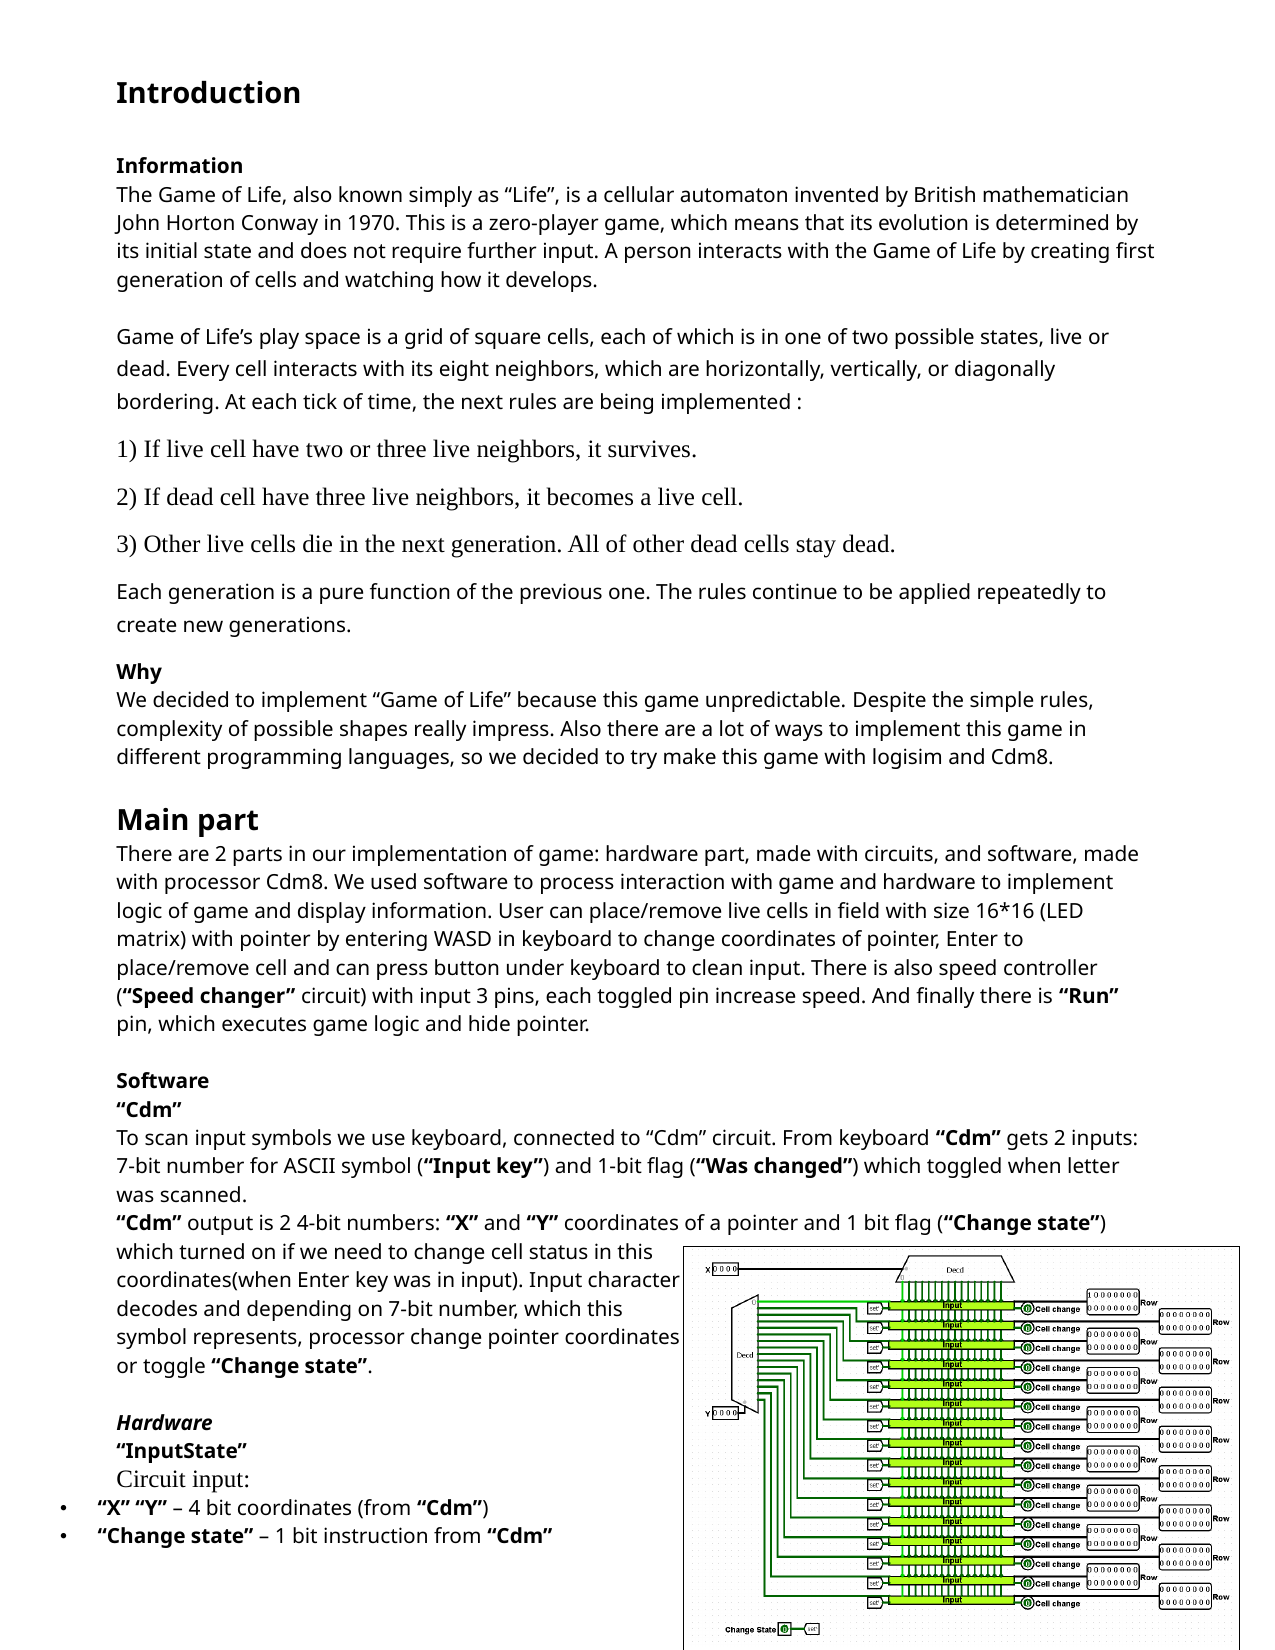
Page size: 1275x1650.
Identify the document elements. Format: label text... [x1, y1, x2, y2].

text Introduction [116, 72, 1157, 112]
list 2) If dead cell have three live neighbors, it becomes a live cell. [116, 482, 1157, 511]
list “X” “Y” – 4 bit coordinates (from “Cdm”) [60, 1493, 683, 1522]
list [686, 1522, 801, 1550]
text Each generation is a pure function of the previous one. The rules continue to be applied repeatedly to create new generations. [116, 577, 1157, 638]
text “InputState” [116, 1436, 683, 1464]
text We decided to implement “Game of Life” because this game unpredictable. Despite the simple rules, complexity of possible shapes really impress. Also there are a lot of ways to implement this game in different programming languages, so we decided to try make this game with logisim and Cdm8. [116, 685, 1157, 771]
text Hardware [116, 1408, 683, 1436]
text Software [116, 1066, 1157, 1095]
text “Cdm” output is 2 4-bit numbers: “X” and “Y” coordinates of a pointer and 1 bit flag (“Change state”) which turned on if we need to change cell status in this coordinates(when Enter key was in input). Input character decodes and depending on 7-bit number, which this symbol represents, processor change pointer coordinates or toggle “Change state”. [116, 1208, 1157, 1379]
text Information [116, 151, 1157, 180]
text “Cdm” [116, 1095, 1157, 1123]
text Game of Life’s play space is a grid of square cells, each of which is in one of two possible states, live or dead. Every cell interacts with its eight neighbors, which are horizontally, vertically, or diagonally bordering. At each tick of time, the next rules are being implemented : [116, 322, 1157, 416]
list 1) If live cell have two or three live neighbors, it survives. [116, 434, 1157, 463]
text There are 2 parts in our implementation of game: hardware part, made with circuits, and software, made with processor Cdm8. We used software to process interaction with game and hardware to implement logic of game and display information. User can place/remove live cells in field with size 16*16 (LED matrix) with pointer by entering WASD in keyboard to change coordinates of pointer, Enter to place/remove cell and can press button under keyboard to clean input. There is also speed controller (“Speed changer” circuit) with input 3 pins, each toggled pin increase speed. And finally there is “Run” pin, which executes game logic and hide pointer. [116, 839, 1157, 1038]
text Main part [116, 799, 1157, 839]
text Why [116, 657, 1157, 685]
text [686, 1464, 801, 1493]
list 3) Other live cells die in the next generation. All of other dead cells stay dead. [116, 529, 1157, 558]
text [684, 1247, 1239, 1650]
text Circuit input: [116, 1464, 683, 1493]
picture [801, 1248, 1237, 1647]
text The Game of Life, also known simply as “Life”, is a cellular automaton invented by British mathematician John Horton Conway in 1970. This is a zero-player game, which means that its evolution is determined by its initial state and does not require further input. A person interacts with the Game of Life by creating first generation of cells and watching how it develops. [116, 180, 1157, 293]
text To scan input symbols we use keyboard, connected to “Cdm” circuit. From keyboard “Cdm” gets 2 inputs: 7-bit number for ASCII symbol (“Input key”) and 1-bit flag (“Was changed”) which toggled when letter was scanned. [116, 1123, 1157, 1208]
text [686, 1408, 801, 1436]
list “Change state” – 1 bit instruction from “Cdm” [60, 1522, 683, 1550]
list [686, 1493, 801, 1522]
